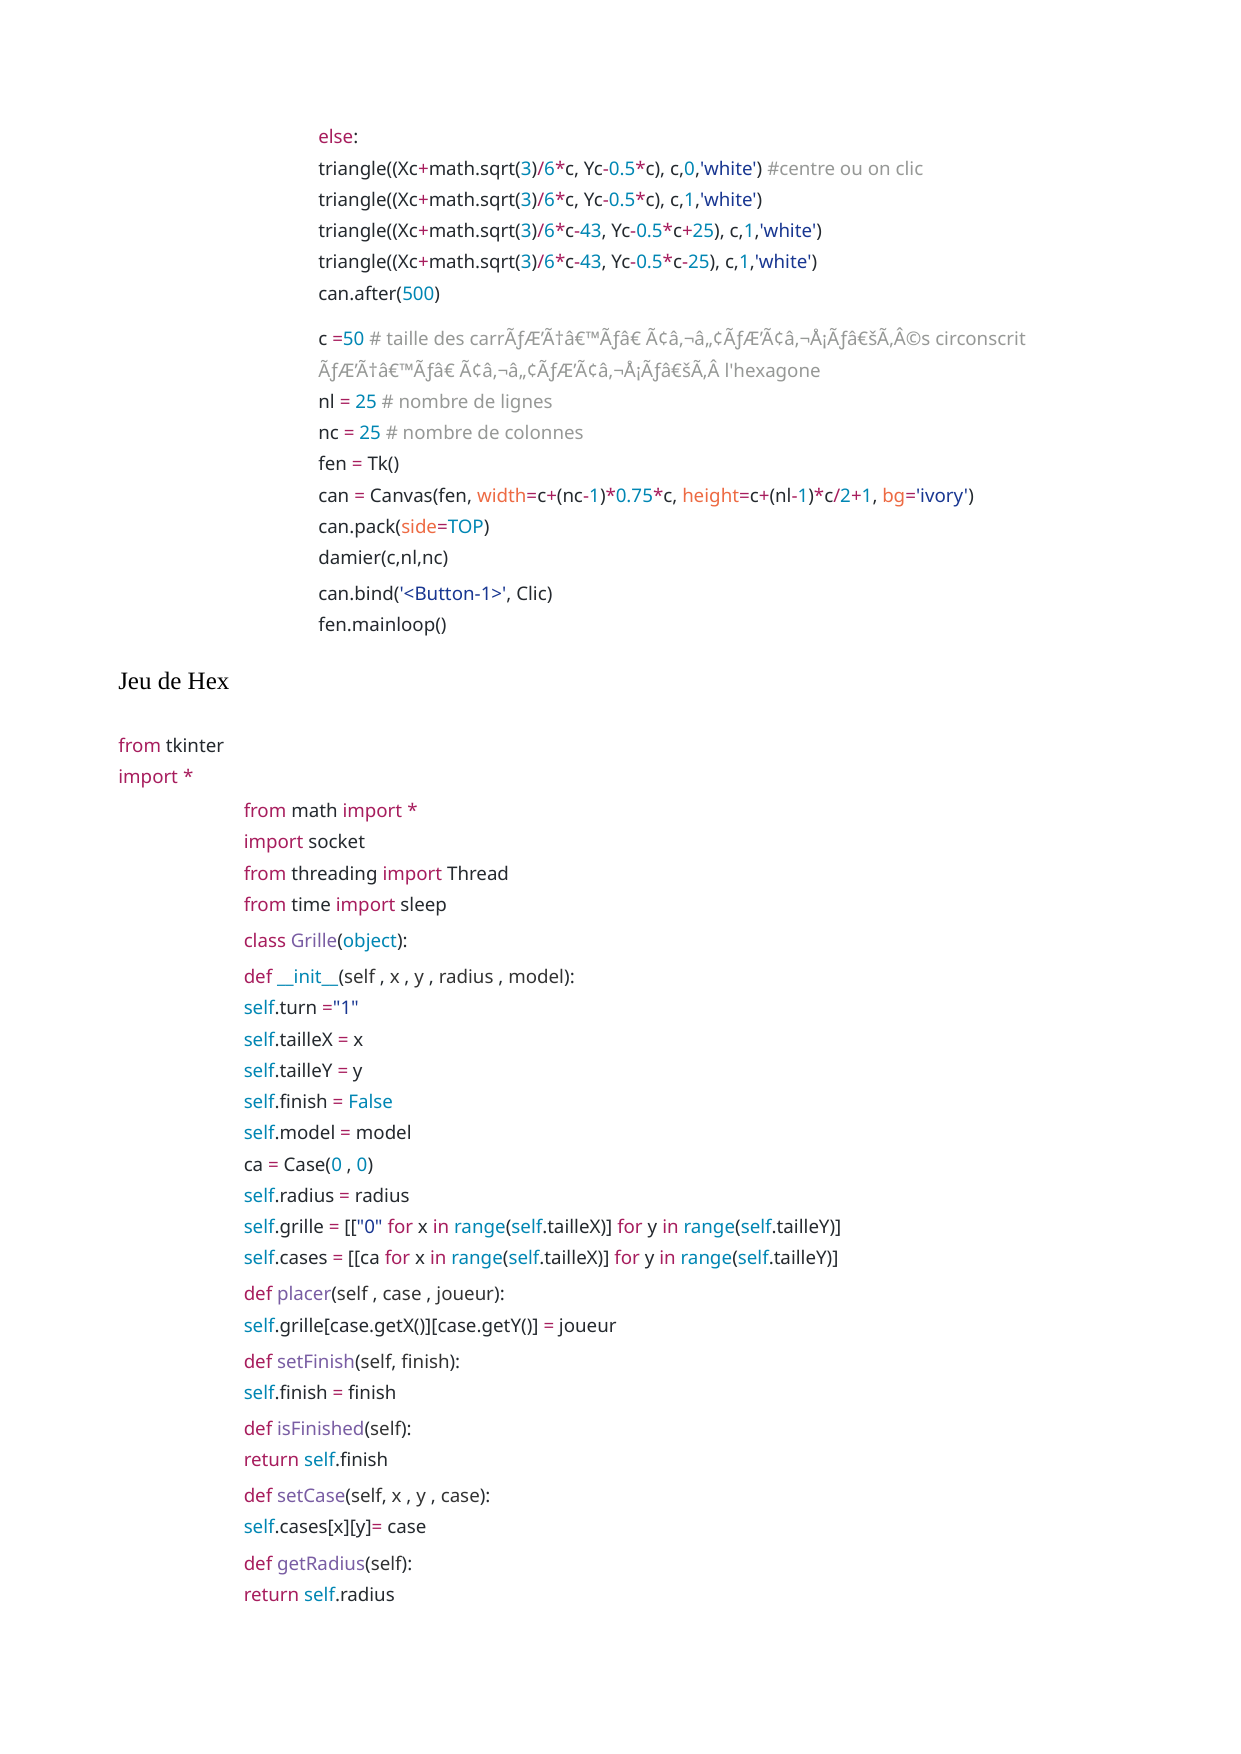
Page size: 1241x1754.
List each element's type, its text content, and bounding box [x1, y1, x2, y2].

table_cell [318, 310, 1122, 315]
table_cell [118, 383, 318, 414]
table_cell self.tailleX = x [244, 1020, 1122, 1051]
table_cell [244, 1472, 1122, 1477]
table_cell [118, 1472, 243, 1477]
table_cell [118, 570, 318, 575]
table_cell fen.mainloop() [318, 606, 1122, 637]
table_cell self.turn ="1" [244, 989, 1122, 1020]
table_cell self.cases = [[ca for x in range(self.tailleX)] for y in range(self.tailleY)] [244, 1239, 1122, 1270]
table_cell [118, 1020, 243, 1051]
table_cell class Grille(object): [244, 922, 1122, 953]
table_cell [118, 118, 318, 149]
table_cell can = Canvas(fen, width=c+(nc-1)*0.75*c, height=c+(nl-1)*c/2+1, bg='ivory') [318, 476, 1122, 507]
table_cell [244, 1270, 1122, 1275]
table_cell fen = Tk() [318, 445, 1122, 476]
table_cell def setCase(self, x , y , case): [244, 1477, 1122, 1508]
text Jeu de Hex [118, 666, 1122, 695]
table_cell [118, 508, 318, 539]
table_cell [118, 539, 318, 570]
table_cell [118, 476, 318, 507]
table_cell def placer(self , case , joueur): [244, 1275, 1122, 1306]
table_cell [244, 1405, 1122, 1409]
table_cell [118, 1275, 243, 1306]
table_cell [118, 1083, 243, 1114]
table_cell [118, 1544, 243, 1575]
table_cell [118, 922, 243, 953]
table_cell self.finish = False [244, 1083, 1122, 1114]
table_cell [118, 886, 243, 917]
table_cell triangle((Xc+math.sqrt(3)/6*c-43, Yc-0.5*c+25), c,1,'white') [318, 212, 1122, 243]
table_cell def __init__(self , x , y , radius , model): [244, 958, 1122, 989]
table_cell [118, 1539, 243, 1544]
table_cell triangle((Xc+math.sqrt(3)/6*c-43, Yc-0.5*c-25), c,1,'white') [318, 243, 1122, 274]
table_cell [118, 854, 243, 886]
table_cell [244, 917, 1122, 922]
table_cell can.after(500) [318, 274, 1122, 306]
table_cell [118, 445, 318, 476]
table_cell from threading import Thread [244, 854, 1122, 886]
table_cell [118, 306, 318, 310]
table_cell [118, 1607, 243, 1611]
table_cell [118, 958, 243, 989]
table_cell [118, 575, 318, 606]
table_cell [118, 149, 318, 181]
table_cell return self.radius [244, 1575, 1122, 1607]
table_cell [118, 1145, 243, 1176]
table_cell [118, 414, 318, 445]
table_cell [118, 823, 243, 854]
table_cell [118, 1270, 243, 1275]
table_cell [244, 1338, 1122, 1342]
table_cell return self.finish [244, 1441, 1122, 1472]
table_cell ca = Case(0 , 0) [244, 1145, 1122, 1176]
table_cell triangle((Xc+math.sqrt(3)/6*c, Yc-0.5*c), c,1,'white') [318, 181, 1122, 212]
table_cell from math import * [244, 792, 1122, 823]
table_cell [118, 243, 318, 274]
table_cell [318, 315, 1122, 320]
table_cell [318, 306, 1122, 310]
table_cell can.bind('<Button-1>', Clic) [318, 575, 1122, 606]
table_cell [118, 1239, 243, 1270]
table_cell self.model = model [244, 1114, 1122, 1145]
table_cell can.pack(side=TOP) [318, 508, 1122, 539]
table_cell [118, 1306, 243, 1337]
table_cell self.finish = finish [244, 1374, 1122, 1405]
table_header from tkinter import * [118, 724, 243, 792]
table_cell damier(c,nl,nc) [318, 539, 1122, 570]
table_cell [118, 1575, 243, 1607]
table_cell [118, 917, 243, 922]
table_cell nl = 25 # nombre de lignes [318, 383, 1122, 414]
table_cell nc = 25 # nombre de colonnes [318, 414, 1122, 445]
table_cell [118, 1338, 243, 1342]
table_cell from time import sleep [244, 886, 1122, 917]
table_cell [244, 1607, 1122, 1611]
table_cell [244, 1539, 1122, 1544]
table_cell [118, 181, 318, 212]
table_cell [118, 1051, 243, 1083]
table_cell [118, 320, 318, 382]
table_cell [118, 606, 318, 637]
table_cell [118, 310, 318, 315]
table_cell [244, 953, 1122, 958]
table_cell def isFinished(self): [244, 1410, 1122, 1441]
table_cell self.tailleY = y [244, 1051, 1122, 1083]
table_cell [118, 274, 318, 306]
table_cell [118, 1342, 243, 1373]
table_cell self.grille[case.getX()][case.getY()] = joueur [244, 1306, 1122, 1337]
table_cell [118, 989, 243, 1020]
table_cell [118, 1477, 243, 1508]
table_cell [118, 1176, 243, 1208]
table_cell import socket [244, 823, 1122, 854]
table_header [244, 724, 1122, 792]
table_cell [118, 212, 318, 243]
table_cell [118, 1405, 243, 1409]
table_cell triangle((Xc+math.sqrt(3)/6*c, Yc-0.5*c), c,0,'white') #centre ou on clic [318, 149, 1122, 181]
table_cell self.radius = radius [244, 1176, 1122, 1208]
table_cell [118, 953, 243, 958]
table_cell def getRadius(self): [244, 1544, 1122, 1575]
table_cell [118, 1374, 243, 1405]
table_cell def setFinish(self, finish): [244, 1342, 1122, 1373]
table_cell [318, 570, 1122, 575]
table_cell [118, 1410, 243, 1441]
table_cell self.cases[x][y]= case [244, 1508, 1122, 1539]
table_cell [118, 1441, 243, 1472]
table_cell [118, 792, 243, 823]
table_cell c =50 # taille des carrÃƒÆ’Ã†â€™Ãƒâ€ Ã¢â‚¬â„¢ÃƒÆ’Ã¢â‚¬Å¡Ãƒâ€šÃ‚Â©s circonscrit ÃƒÆ’Ã†â€™Ãƒâ€ Ã¢â‚¬â„¢ÃƒÆ’Ã¢â‚¬Å¡Ãƒâ€šÃ‚Â l'hexagone [318, 320, 1122, 382]
table_cell [118, 315, 318, 320]
table_cell [118, 1508, 243, 1539]
table_cell self.grille = [["0" for x in range(self.tailleX)] for y in range(self.tailleY)] [244, 1208, 1122, 1239]
table_cell else: [318, 118, 1122, 149]
table_cell [118, 1114, 243, 1145]
table_cell [118, 1208, 243, 1239]
